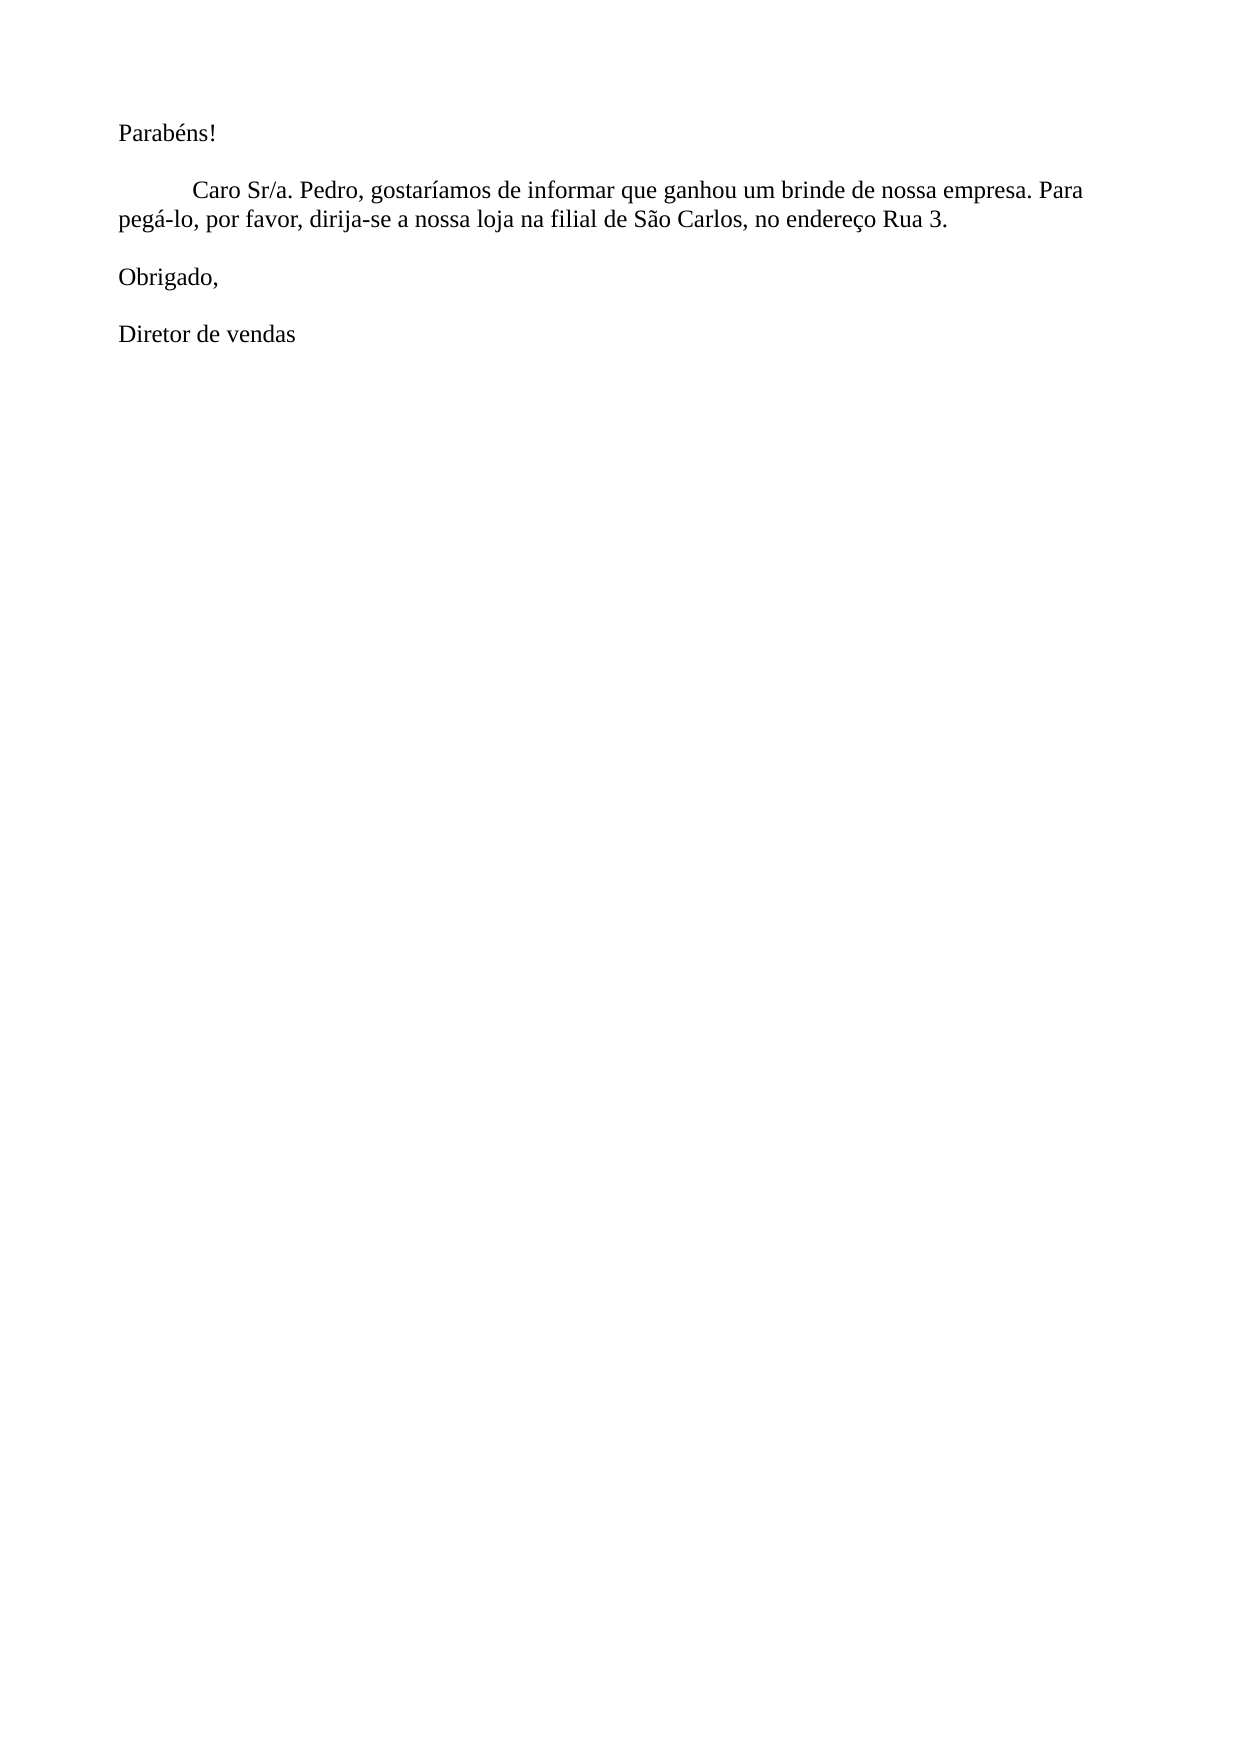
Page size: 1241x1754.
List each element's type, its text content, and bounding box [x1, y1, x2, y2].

text Diretor de vendas [118, 319, 1122, 348]
text Obrigado, [118, 262, 1122, 291]
text Caro Sr/a. Pedro, gostaríamos de informar que ganhou um brinde de nossa empresa. Para pegá-lo, por favor, dirija-se a nossa loja na filial de São Carlos, no endereço Rua 3. [118, 176, 1122, 233]
text Parabéns! [118, 118, 1122, 147]
